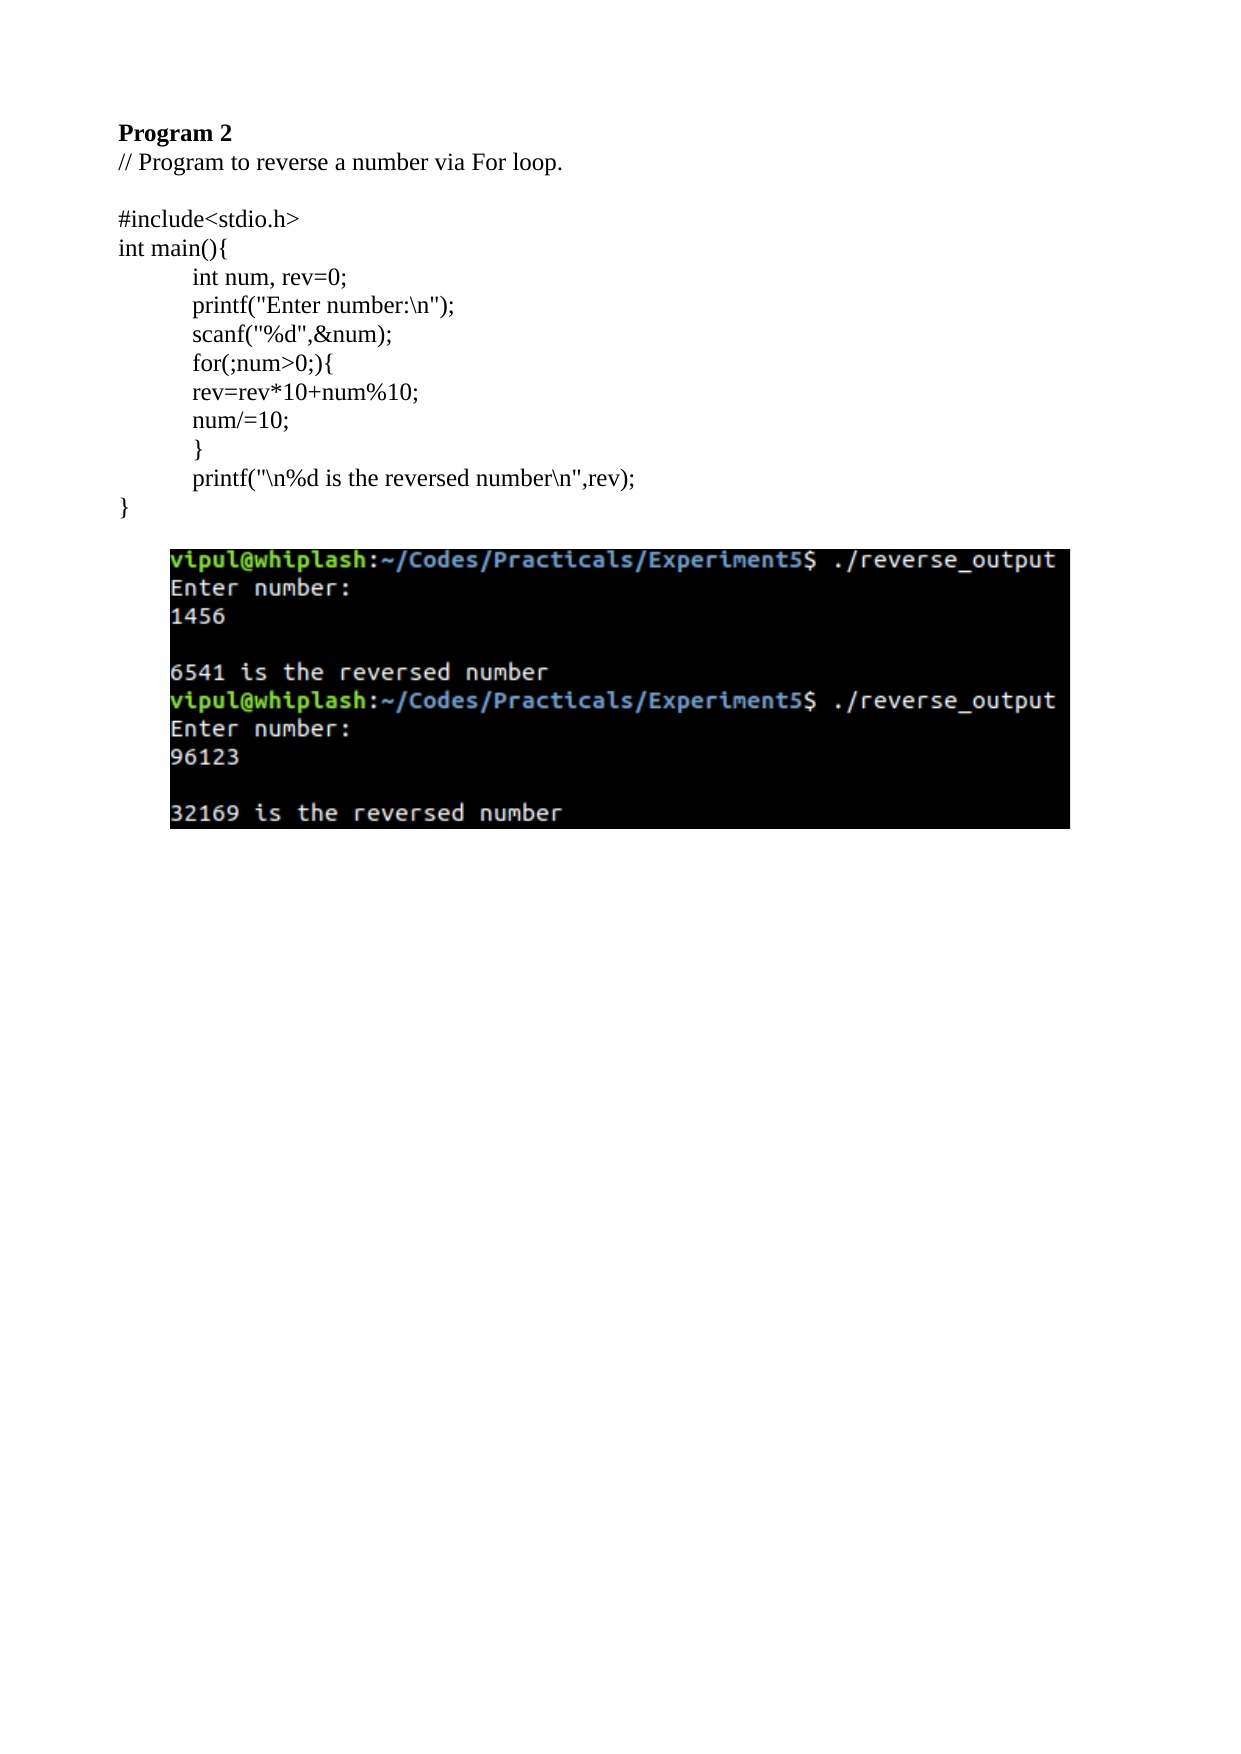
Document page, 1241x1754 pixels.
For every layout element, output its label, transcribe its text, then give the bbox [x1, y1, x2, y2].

text int main(){ [118, 233, 1122, 262]
text printf("Enter number:\n"); [118, 291, 1122, 319]
text #include<stdio.h> [118, 204, 1122, 233]
text scanf("%d",&num); [118, 319, 1122, 348]
text num/=10; [118, 406, 1122, 434]
text Program 2 [118, 118, 1122, 147]
text // Program to reverse a number via For loop. [118, 147, 1122, 176]
text printf("\n%d is the reversed number\n",rev); [118, 463, 1122, 492]
text for(;num>0;){ [118, 348, 1122, 377]
text rev=rev*10+num%10; [118, 377, 1122, 406]
picture [170, 549, 1071, 829]
text } [118, 492, 1122, 521]
text int num, rev=0; [118, 262, 1122, 291]
text } [118, 434, 1122, 463]
